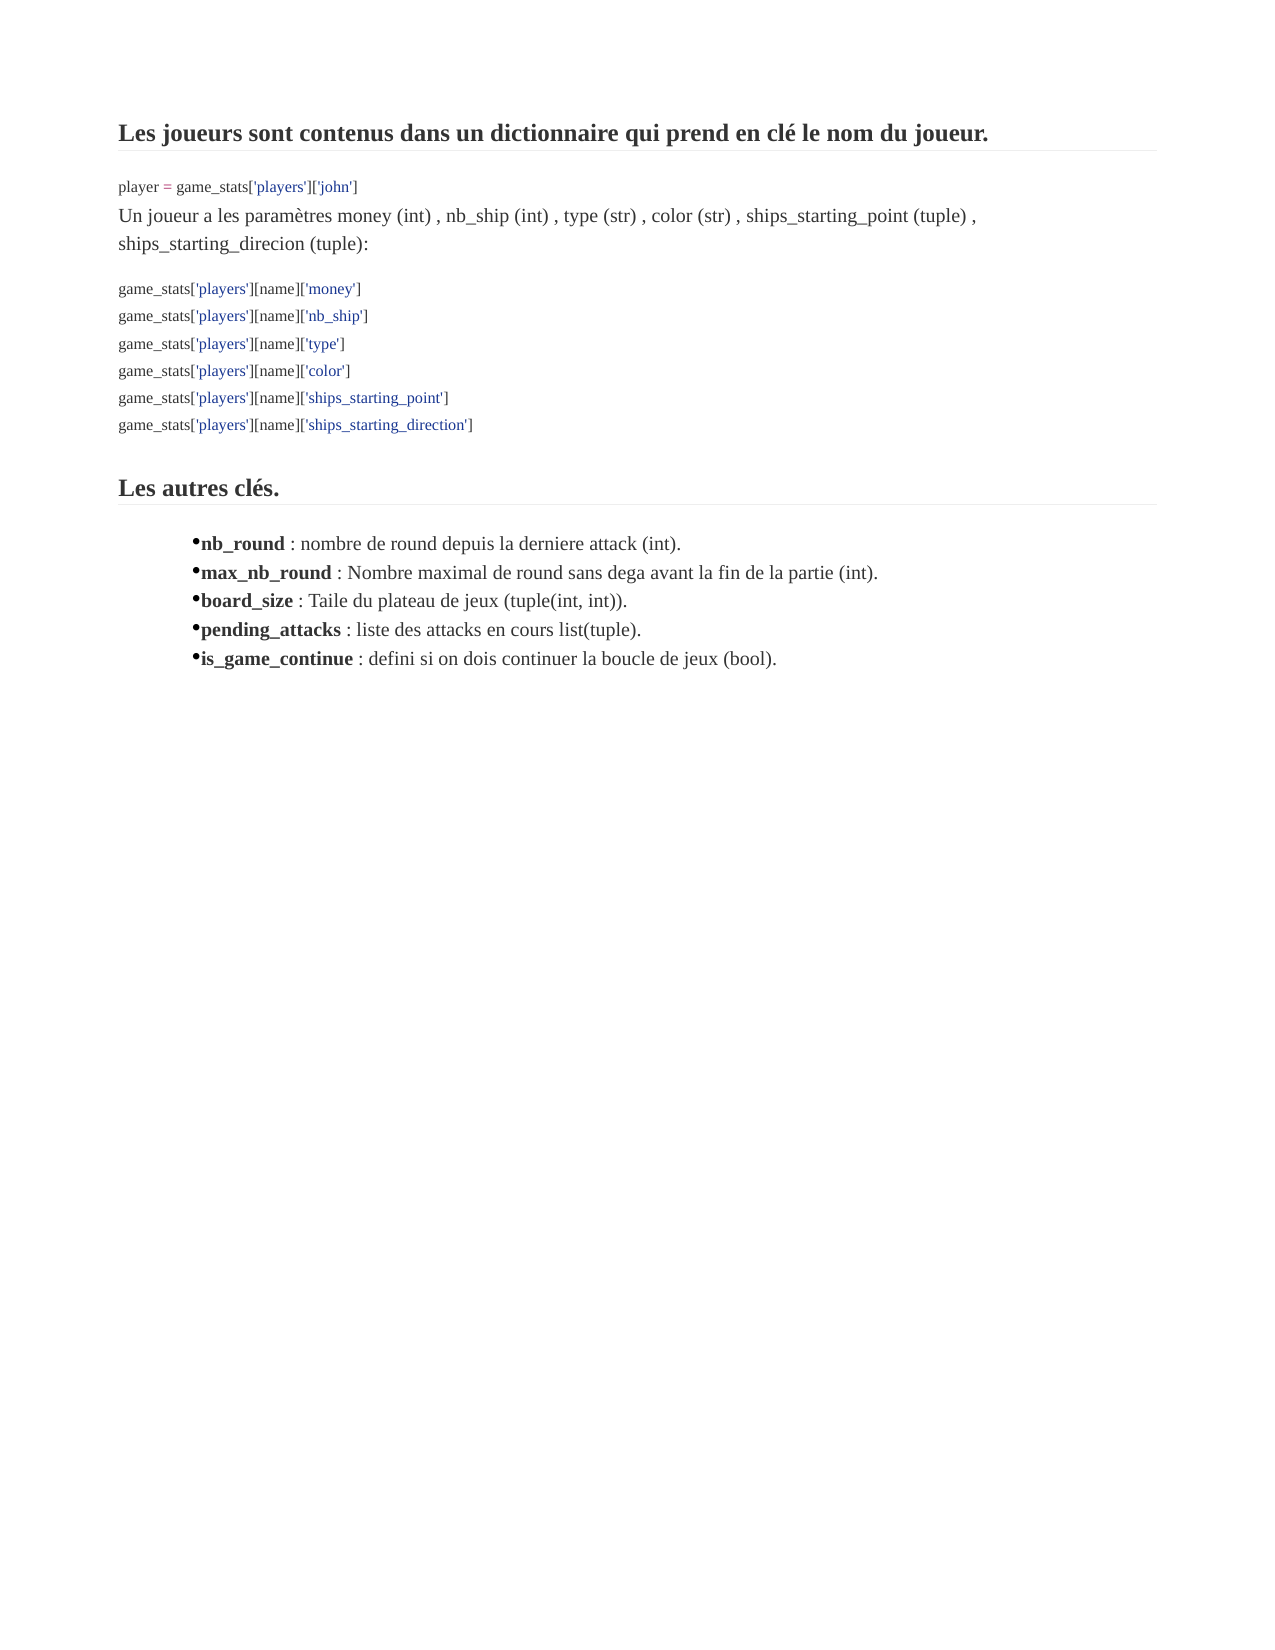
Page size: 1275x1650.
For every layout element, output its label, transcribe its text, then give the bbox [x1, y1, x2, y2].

subtitle Les joueurs sont contenus dans un dictionnaire qui prend en clé le nom du joueur. [118, 118, 1157, 150]
list is_game_continue : defini si on dois continuer la boucle de jeux (bool). [118, 647, 1157, 671]
text game_stats['players'][name]['type'] [118, 334, 1157, 353]
text game_stats['players'][name]['color'] [118, 361, 1157, 380]
list max_nb_round : Nombre maximal de round sans dega avant la fin de la partie (int). [118, 560, 1157, 584]
text game_stats['players'][name]['nb_ship'] [118, 307, 1157, 325]
list nb_round : nombre de round depuis la derniere attack (int). [118, 532, 1157, 556]
text player = game_stats['players']['john'] [118, 177, 1157, 196]
text game_stats['players'][name]['ships_starting_point'] [118, 388, 1157, 407]
list pending_attacks : liste des attacks en cours list(tuple). [118, 618, 1157, 642]
text game_stats['players'][name]['money'] [118, 279, 1157, 298]
text Un joueur a les paramètres money (int) , nb_ship (int) , type (str) , color (str) , ships_starting_point (tuple) , ships_starting_direcion (tuple): [118, 204, 1157, 255]
list board_size : Taile du plateau de jeux (tuple(int, int)). [118, 589, 1157, 613]
text game_stats['players'][name]['ships_starting_direction'] [118, 415, 1157, 434]
subtitle Les autres clés. [118, 473, 1157, 504]
